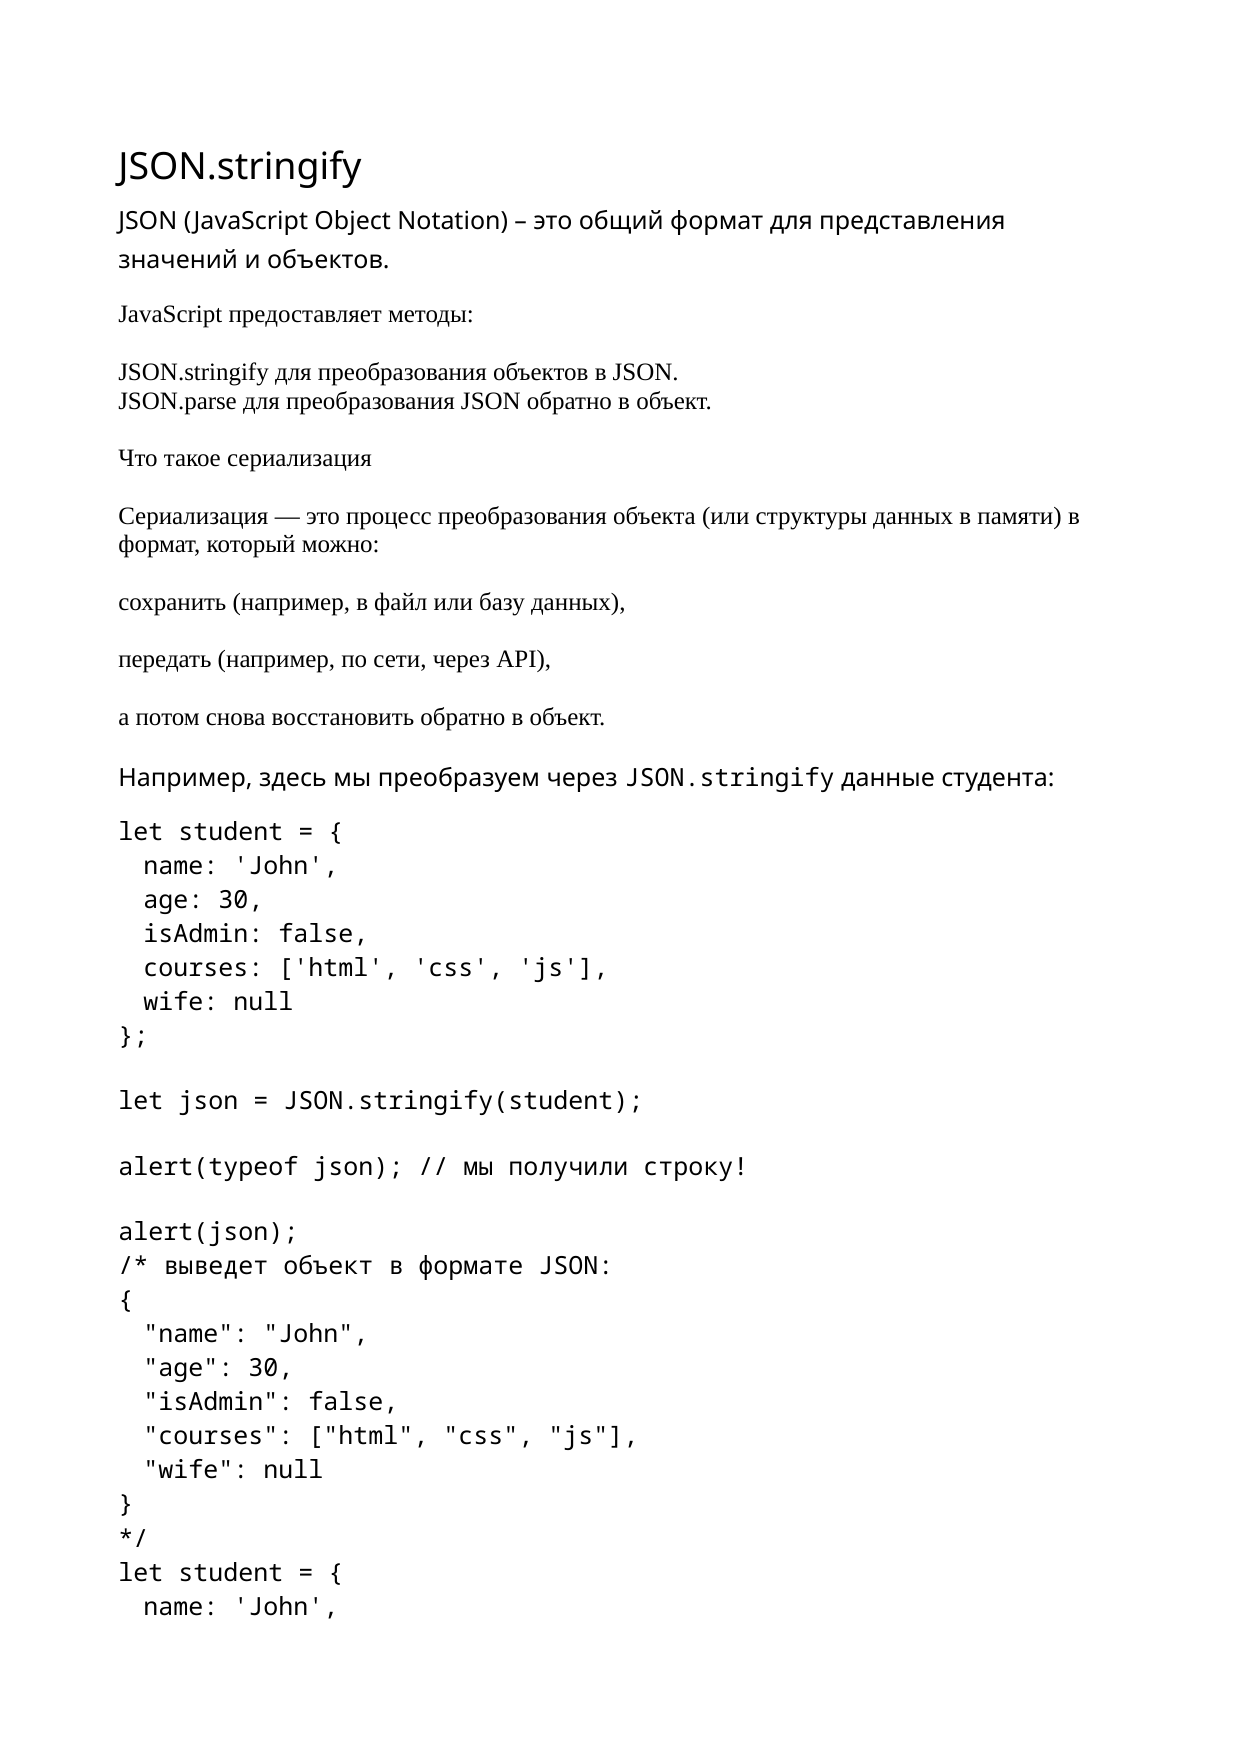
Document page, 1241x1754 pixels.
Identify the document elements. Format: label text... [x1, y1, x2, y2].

text let student = { [118, 813, 1122, 847]
text { [118, 1282, 1122, 1316]
text JSON.parse для преобразования JSON обратно в объект. [118, 386, 1122, 414]
text }; [118, 1018, 1122, 1052]
text JSON.stringify для преобразования объектов в JSON. [118, 357, 1122, 386]
text "courses": ["html", "css", "js"], [118, 1418, 1122, 1452]
text let json = JSON.stringify(student); [118, 1083, 1122, 1117]
text name: 'John', [118, 847, 1122, 881]
text alert(json); [118, 1214, 1122, 1248]
text Например, здесь мы преобразуем через JSON.stringify данные студента: [118, 759, 1122, 794]
text alert(typeof json); // мы получили строку! [118, 1148, 1122, 1182]
text Что такое сериализация Сериализация — это процесс преобразования объекта (или структуры данных в памяти) в формат, который можно: сохранить (например, в файл или базу данных), передать (например, по сети, через API), а потом снова восстановить обратно в объект. [118, 443, 1122, 731]
text courses: ['html', 'css', 'js'], [118, 949, 1122, 984]
text JSON (JavaScript Object Notation) – это общий формат для представления значений и объектов. [118, 202, 1122, 276]
text "wife": null [118, 1452, 1122, 1486]
subtitle JSON.stringify [118, 139, 1122, 190]
text JavaScript предоставляет методы: [118, 299, 1122, 328]
text } [118, 1486, 1122, 1520]
text */ [118, 1520, 1122, 1554]
text "name": "John", [118, 1316, 1122, 1350]
text /* выведет объект в формате JSON: [118, 1248, 1122, 1282]
text "isAdmin": false, [118, 1384, 1122, 1418]
text name: 'John', [118, 1588, 1122, 1622]
text wife: null [118, 984, 1122, 1018]
text "age": 30, [118, 1350, 1122, 1384]
text isAdmin: false, [118, 916, 1122, 949]
text let student = { [118, 1554, 1122, 1588]
text age: 30, [118, 881, 1122, 916]
